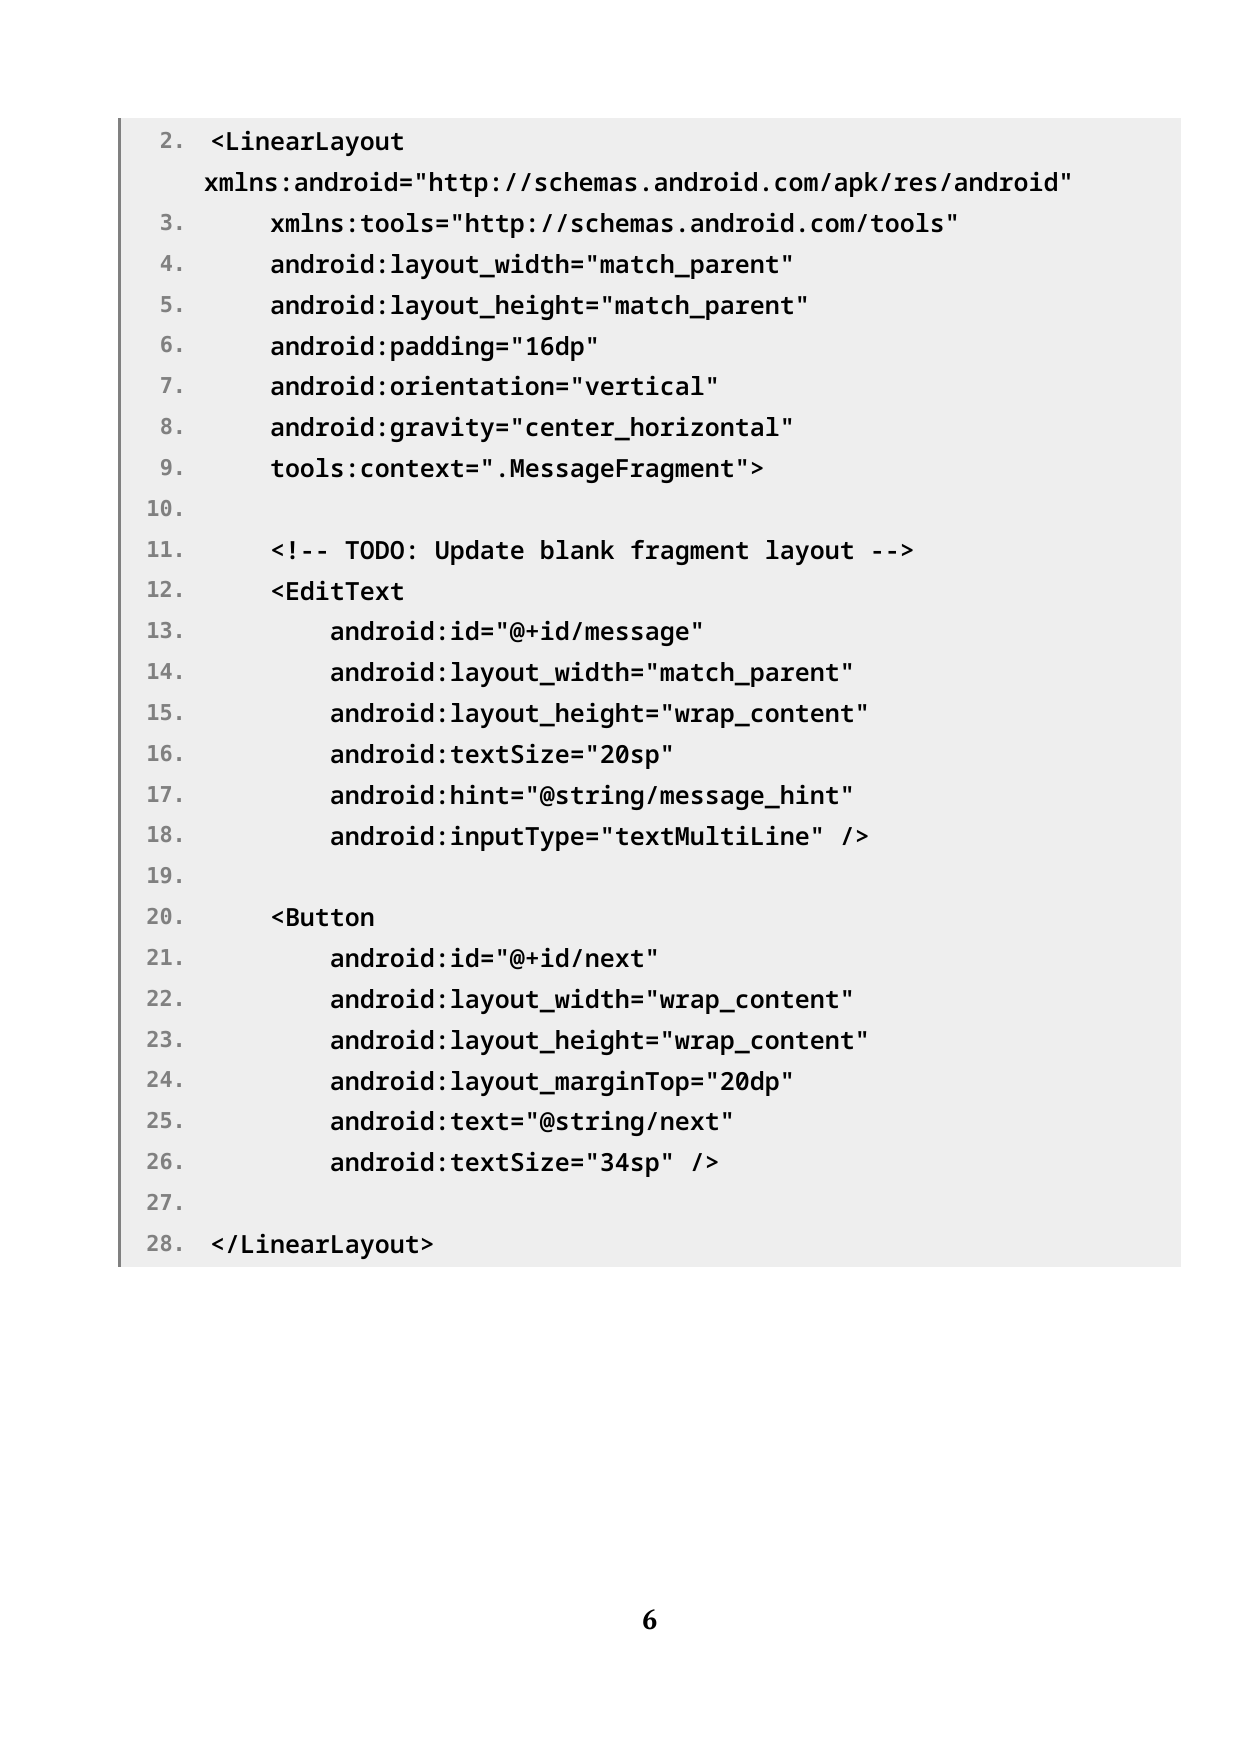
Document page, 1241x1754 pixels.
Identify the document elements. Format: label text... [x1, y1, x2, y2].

list android:layout_width="match_parent" [121, 241, 1181, 281]
list android:textSize="34sp" /> [121, 1139, 1181, 1179]
list <LinearLayout xmlns:android="http://schemas.android.com/apk/res/android" [121, 118, 1181, 199]
list android:layout_height="wrap_content" [121, 1016, 1181, 1056]
list android:layout_width="wrap_content" [121, 976, 1181, 1016]
list android:layout_height="wrap_content" [121, 690, 1181, 730]
list android:inputType="textMultiLine" /> [121, 812, 1181, 852]
list <Button [121, 894, 1181, 934]
list android:gravity="center_horizontal" [121, 404, 1181, 444]
list android:padding="16dp" [121, 322, 1181, 362]
list <!-- TODO: Update blank fragment layout --> [121, 526, 1181, 566]
list android:textSize="20sp" [121, 731, 1181, 771]
list <EditText [121, 567, 1181, 607]
list android:id="@+id/message" [121, 608, 1181, 648]
list android:layout_marginTop="20dp" [121, 1057, 1181, 1097]
list xmlns:tools="http://schemas.android.com/tools" [121, 200, 1181, 240]
list android:orientation="vertical" [121, 363, 1181, 403]
list android:layout_height="match_parent" [121, 281, 1181, 321]
list android:id="@+id/next" [121, 935, 1181, 975]
list android:layout_width="match_parent" [121, 649, 1181, 689]
list android:text="@string/next" [121, 1098, 1181, 1138]
list tools:context=".MessageFragment"> [121, 445, 1181, 485]
list </LinearLayout> [121, 1221, 1181, 1267]
list android:hint="@string/message_hint" [121, 771, 1181, 811]
